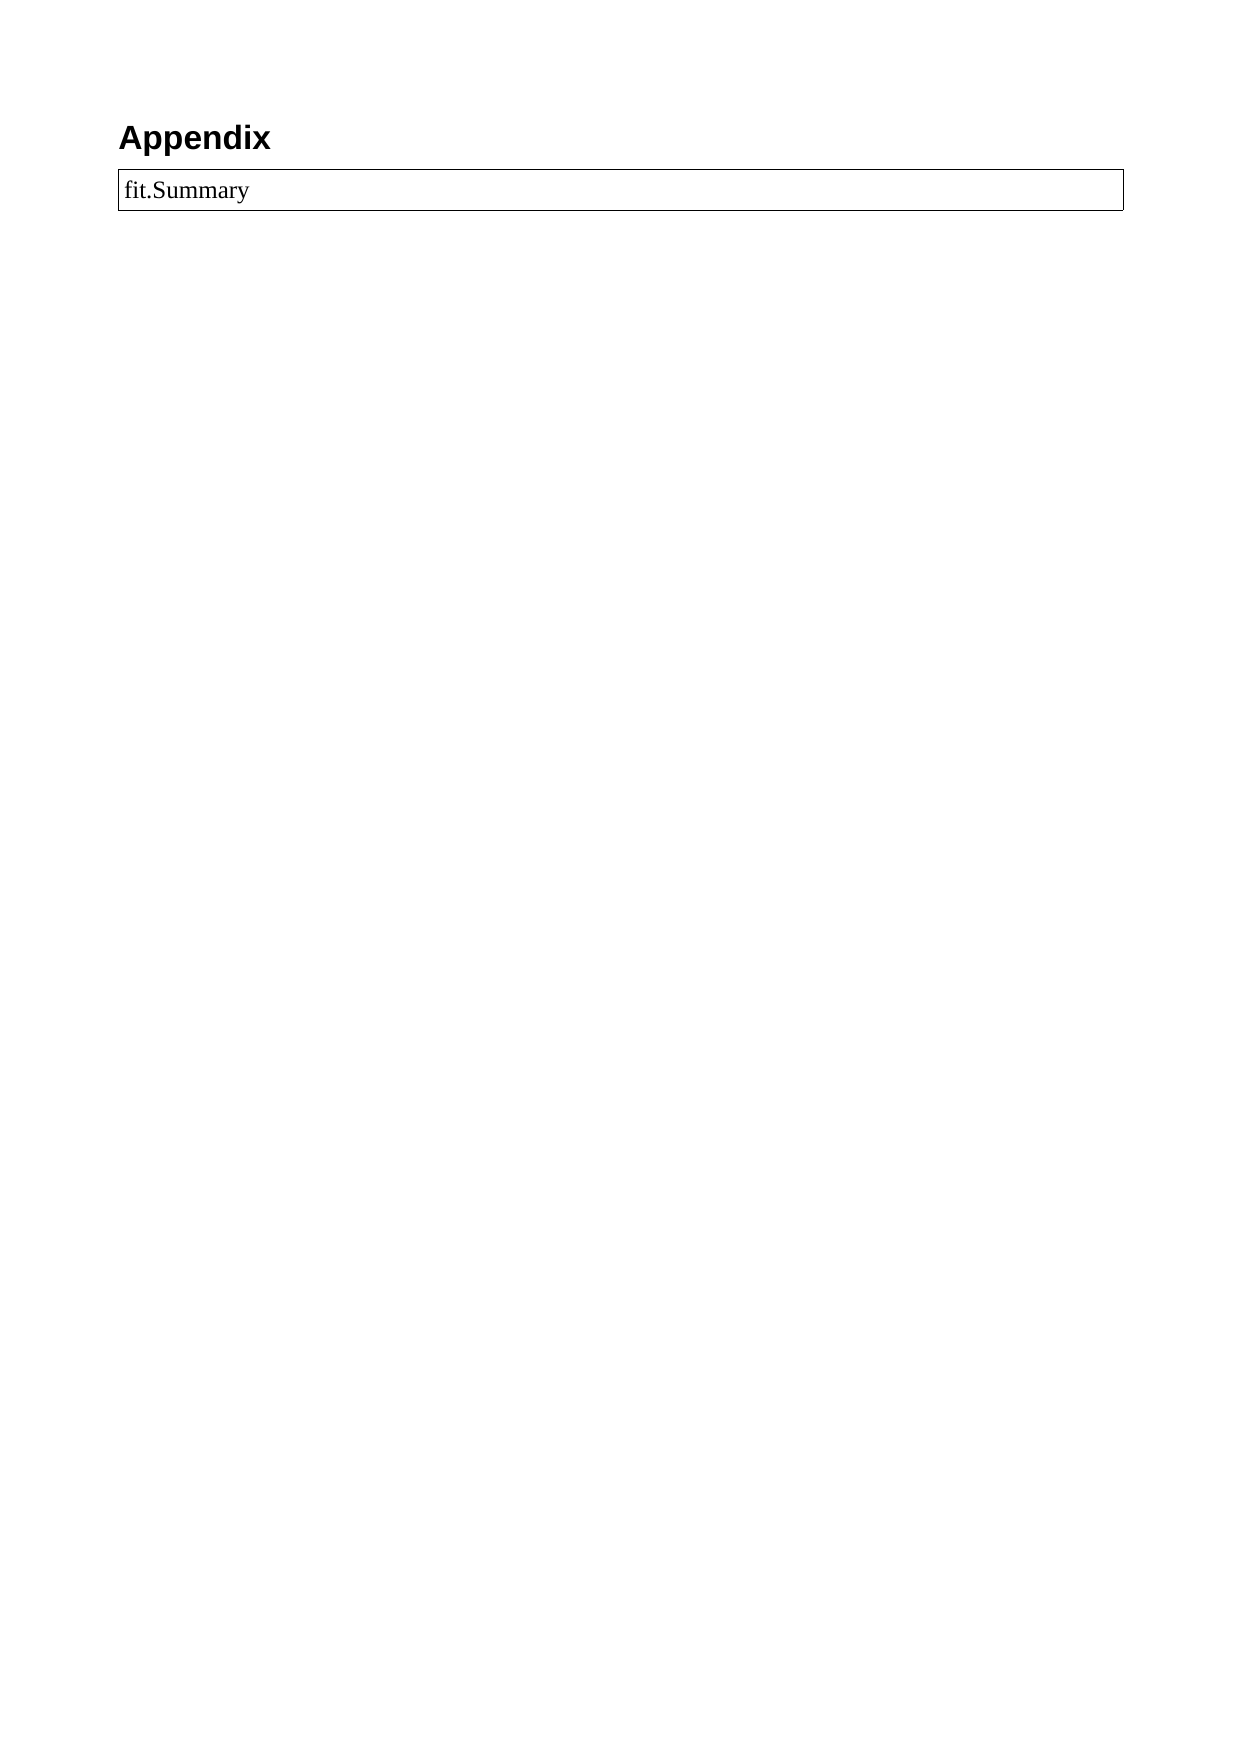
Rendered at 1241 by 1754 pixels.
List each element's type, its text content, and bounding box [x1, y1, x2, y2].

subtitle Appendix [118, 118, 1122, 157]
table_header fit.Summary [119, 170, 1123, 209]
